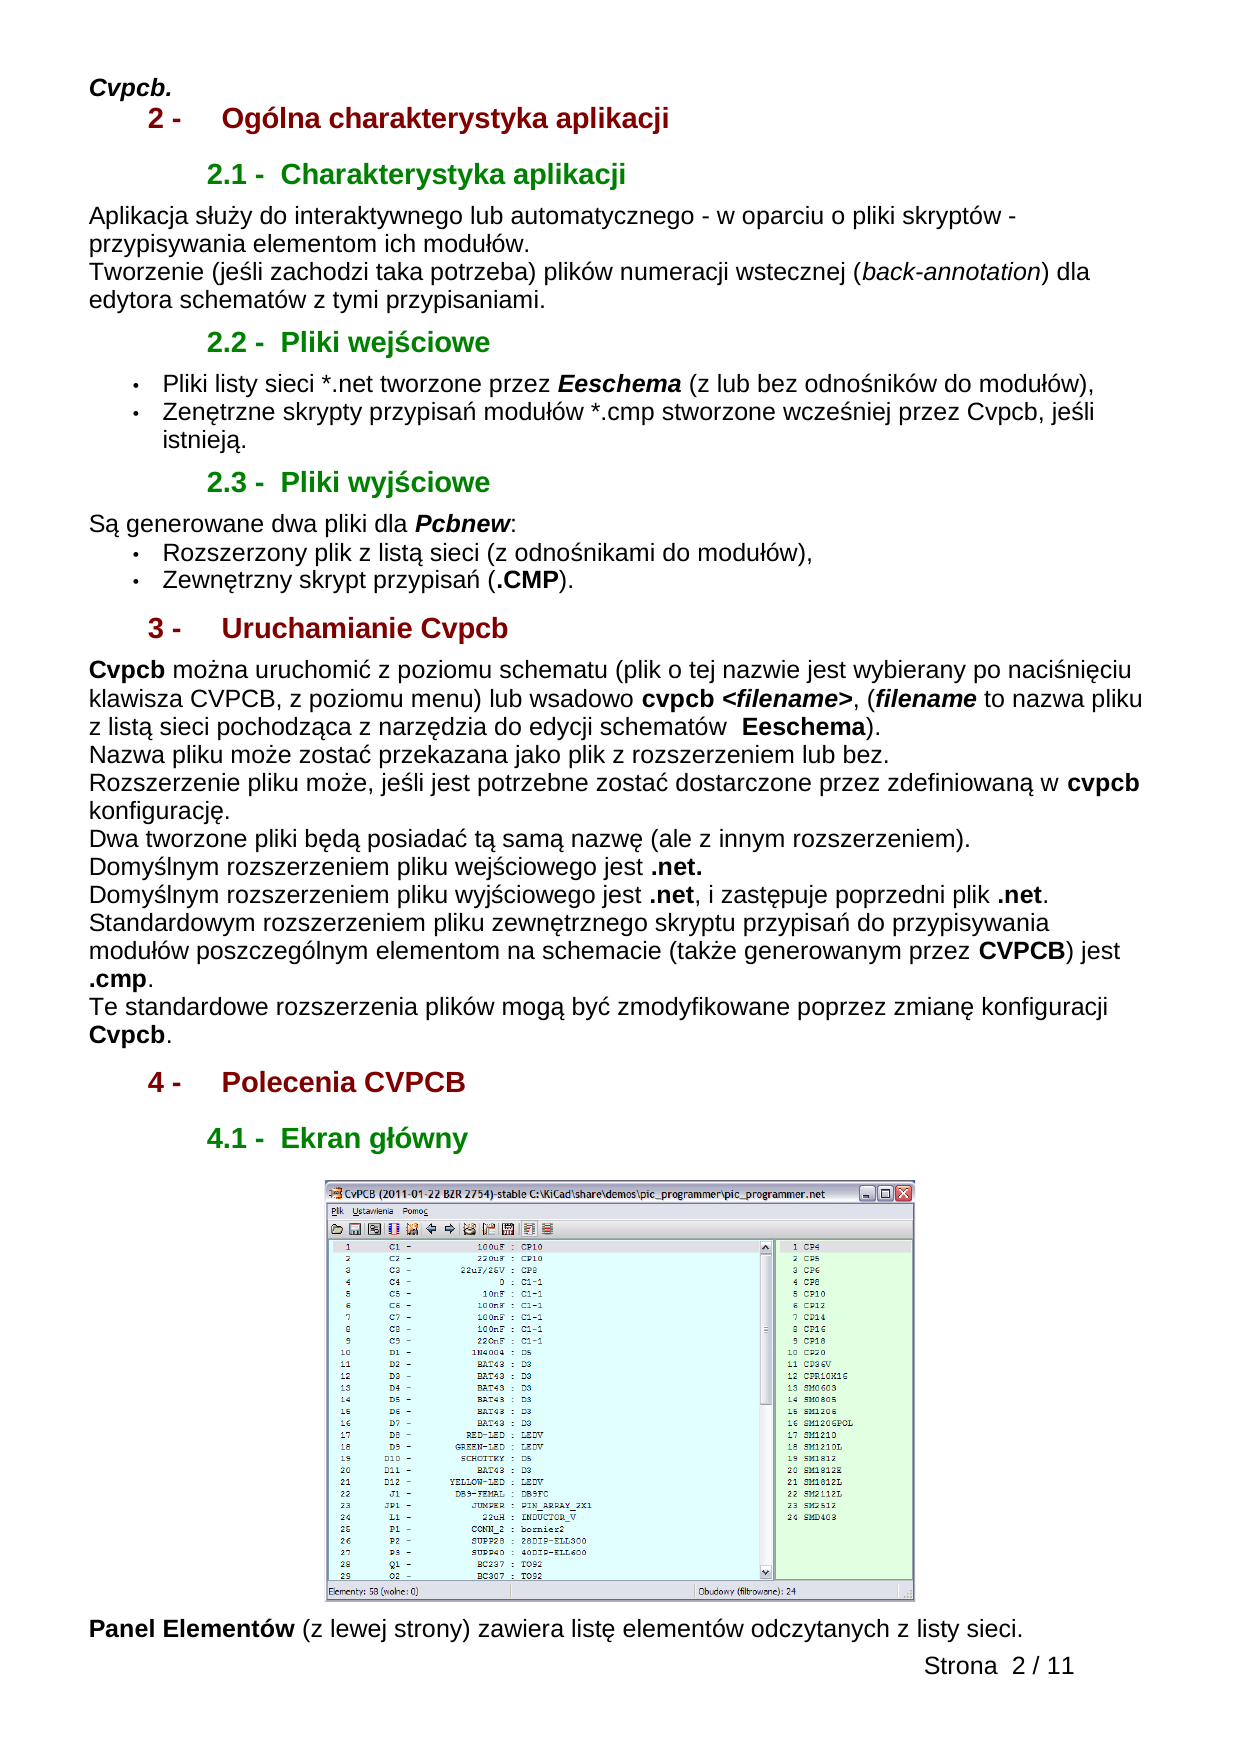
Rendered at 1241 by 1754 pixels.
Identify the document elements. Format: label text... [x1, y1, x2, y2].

list Zewnętrzny skrypt przypisań (.CMP). [133, 566, 1152, 594]
picture [324, 1180, 916, 1602]
text Aplikacja służy do interaktywnego lub automatycznego - w oparciu o pliki skryptów - przypisywania elementom ich modułów. [88, 202, 1152, 258]
list Zenętrzne skrypty przypisań modułów *.cmp stworzone wcześniej przez Cvpcb, jeśli istnieją. [133, 398, 1152, 454]
text Te standardowe rozszerzenia plików mogą być zmodyfikowane poprzez zmianę konfiguracji Cvpcb. [88, 993, 1152, 1049]
text Panel Elementów (z lewej strony) zawiera listę elementów odczytanych z listy sieci. [88, 1615, 1152, 1643]
subtitle Uruchamianie Cvpcb [148, 612, 1152, 645]
text Dwa tworzone pliki będą posiadać tą samą nazwę (ale z innym rozszerzeniem). [88, 824, 1152, 853]
subtitle Ekran główny [207, 1122, 1152, 1155]
subtitle Pliki wejściowe [207, 326, 1152, 358]
subtitle Polecenia CVPCB [148, 1066, 1152, 1099]
text Domyślnym rozszerzeniem pliku wejściowego jest .net. [88, 853, 1152, 881]
text Domyślnym rozszerzeniem pliku wyjściowego jest .net, i zastępuje poprzedni plik .net. [88, 881, 1152, 909]
text Standardowym rozszerzeniem pliku zewnętrznego skryptu przypisań do przypisywania modułów poszczególnym elementom na schemacie (także generowanym przez CVPCB) jest .cmp. [88, 909, 1152, 993]
text Są generowane dwa pliki dla Pcbnew: [88, 510, 1152, 538]
subtitle Ogólna charakterystyka aplikacji [148, 102, 1152, 134]
text Rozszerzenie pliku może, jeśli jest potrzebne zostać dostarczone przez zdefiniowaną w cvpcb konfigurację. [88, 768, 1152, 824]
text Cvpcb można uruchomić z poziomu schematu (plik o tej nazwie jest wybierany po naciśnięciu klawisza CVPCB, z poziomu menu) lub wsadowo cvpcb <filename>, (filename to nazwa pliku z listą sieci pochodząca z narzędzia do edycji schematów Eeschema). [88, 656, 1152, 741]
subtitle Pliki wyjściowe [207, 466, 1152, 499]
subtitle Charakterystyka aplikacji [207, 158, 1152, 190]
list Rozszerzony plik z listą sieci (z odnośnikami do modułów), [133, 538, 1152, 566]
text Tworzenie (jeśli zachodzi taka potrzeba) plików numeracji wstecznej (back-annotation) dla edytora schematów z tymi przypisaniami. [88, 258, 1152, 314]
list Pliki listy sieci *.net tworzone przez Eeschema (z lub bez odnośników do modułów), [133, 370, 1152, 398]
text Nazwa pliku może zostać przekazana jako plik z rozszerzeniem lub bez. [88, 741, 1152, 768]
